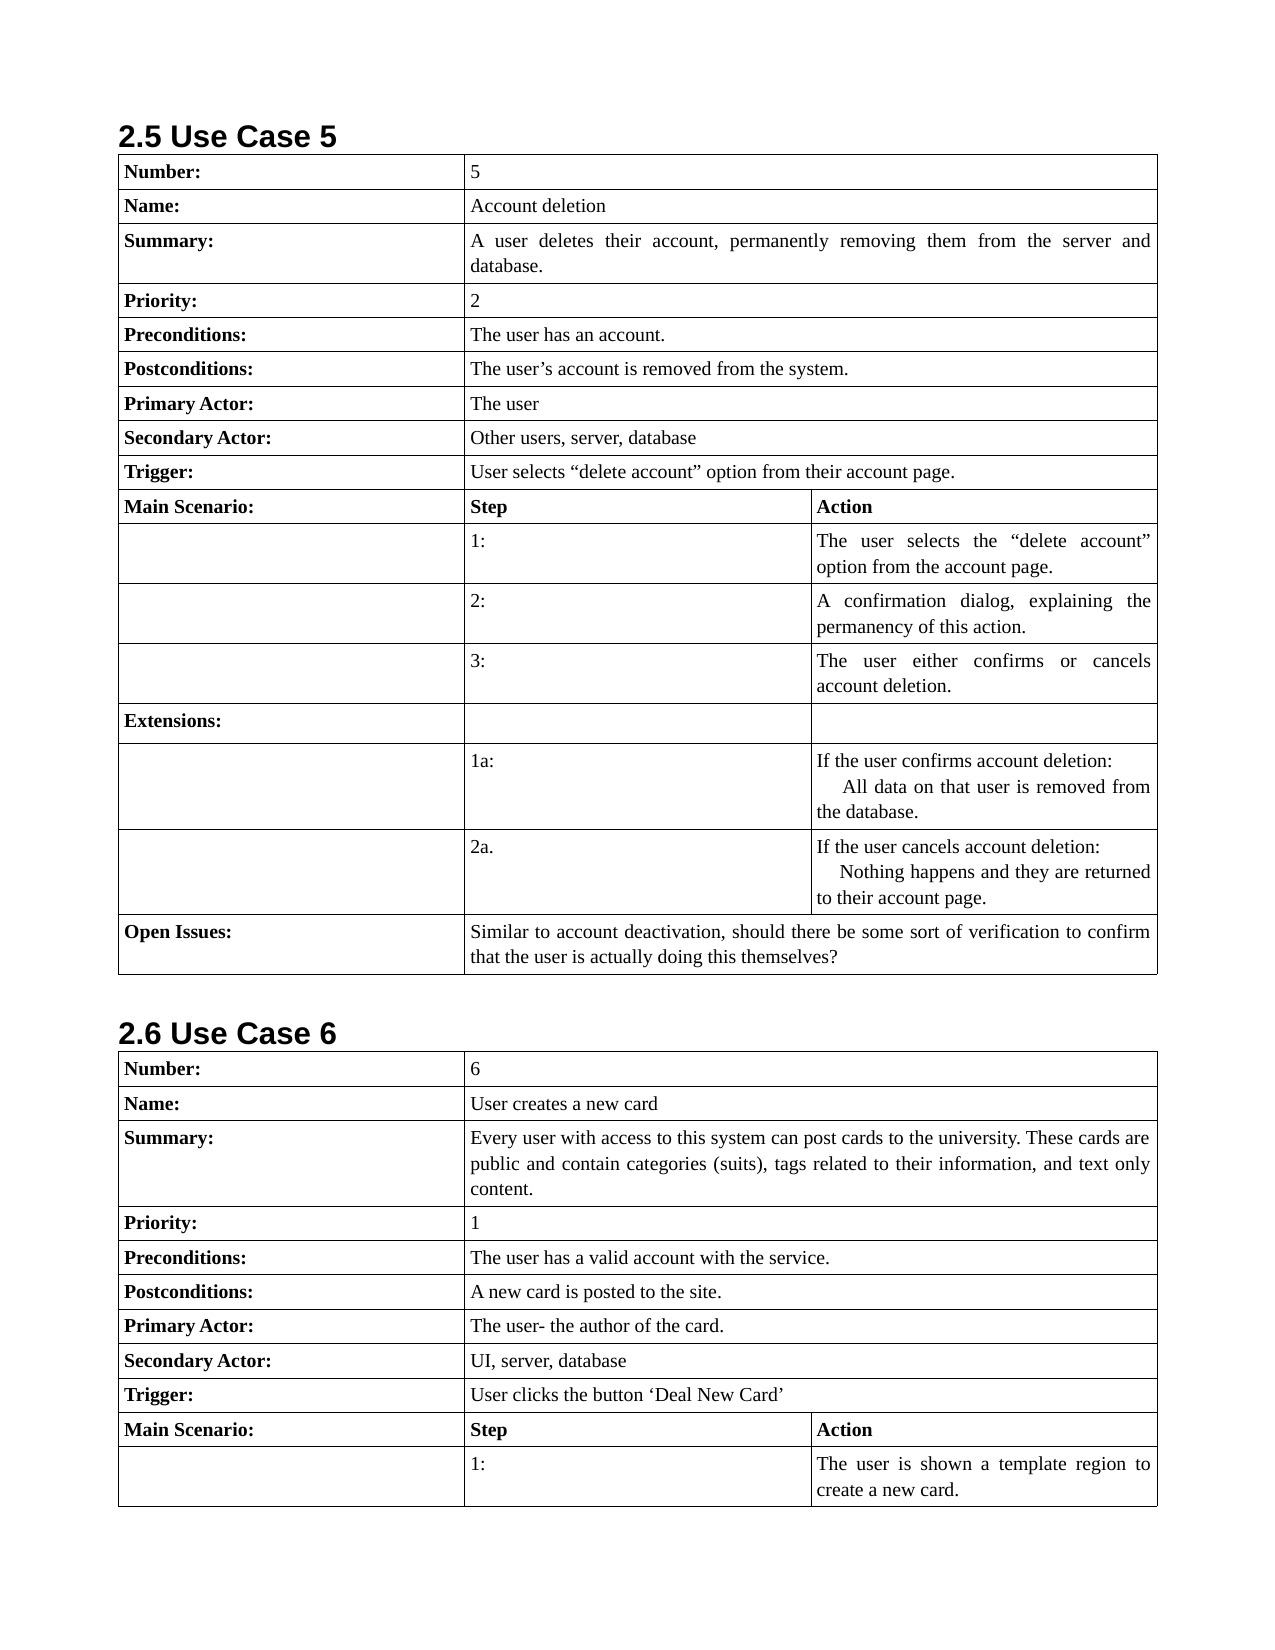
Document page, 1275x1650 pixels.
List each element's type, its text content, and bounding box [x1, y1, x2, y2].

table_cell Secondary Actor: [119, 421, 464, 454]
table_cell Postconditions: [119, 1275, 464, 1309]
table_cell Summary: [119, 224, 464, 283]
table_cell Other users, server, database [465, 421, 1157, 454]
table_cell Every user with access to this system can post cards to the university. These cards are public and contain categories (suits), tags related to their information, and text only content. [465, 1121, 1157, 1206]
table_cell [465, 704, 811, 743]
table_cell User clicks the button ‘Deal New Card’ [465, 1379, 1157, 1412]
table_cell [119, 744, 464, 829]
table_cell Step [465, 490, 811, 523]
table_cell 2a. [465, 830, 811, 914]
table_cell Similar to account deactivation, should there be some sort of verification to confirm that the user is actually doing this themselves? [465, 915, 1157, 974]
text 2.5 Use Case 5 [118, 118, 1157, 154]
table_cell Trigger: [119, 456, 464, 489]
table_cell A user deletes their account, permanently removing them from the server and database. [465, 224, 1157, 283]
table_cell The user’s account is removed from the system. [465, 352, 1157, 386]
table_cell The user has a valid account with the service. [465, 1241, 1157, 1274]
table_cell [812, 704, 1157, 743]
table_header 6 [465, 1052, 1157, 1086]
table_cell Action [812, 490, 1157, 523]
table_cell Main Scenario: [119, 490, 464, 523]
table_cell 2: [465, 584, 811, 643]
table_header Number: [119, 1052, 464, 1086]
table_cell Primary Actor: [119, 387, 464, 420]
table_cell [119, 1447, 464, 1506]
table_cell Account deletion [465, 190, 1157, 223]
table_cell Extensions: [119, 704, 464, 743]
table_cell If the user confirms account deletion: All data on that user is removed from the database. [812, 744, 1157, 829]
table_cell Action [812, 1413, 1157, 1446]
table_cell 1: [465, 1447, 811, 1506]
table_cell A new card is posted to the site. [465, 1275, 1157, 1309]
table_cell If the user cancels account deletion: Nothing happens and they are returned to their account page. [812, 830, 1157, 914]
table_cell Preconditions: [119, 318, 464, 351]
table_cell Postconditions: [119, 352, 464, 386]
table_header 5 [465, 155, 1157, 188]
table_cell Preconditions: [119, 1241, 464, 1274]
table_cell User creates a new card [465, 1087, 1157, 1120]
table_cell Secondary Actor: [119, 1344, 464, 1377]
table_cell The user [465, 387, 1157, 420]
table_cell [119, 524, 464, 583]
table_cell Step [465, 1413, 811, 1446]
table_cell A confirmation dialog, explaining the permanency of this action. [812, 584, 1157, 643]
table_cell Name: [119, 190, 464, 223]
table_cell Main Scenario: [119, 1413, 464, 1446]
table_cell Trigger: [119, 1379, 464, 1412]
table_cell The user has an account. [465, 318, 1157, 351]
table_cell Summary: [119, 1121, 464, 1206]
table_cell 1a: [465, 744, 811, 829]
table_cell The user either confirms or cancels account deletion. [812, 644, 1157, 703]
table_cell UI, server, database [465, 1344, 1157, 1377]
table_cell Priority: [119, 284, 464, 317]
table_cell 3: [465, 644, 811, 703]
table_cell 2 [465, 284, 1157, 317]
table_cell User selects “delete account” option from their account page. [465, 456, 1157, 489]
table_cell The user is shown a template region to create a new card. [812, 1447, 1157, 1506]
table_cell The user- the author of the card. [465, 1310, 1157, 1343]
table_cell 1: [465, 524, 811, 583]
table_cell [119, 644, 464, 703]
table_cell [119, 584, 464, 643]
table_cell The user selects the “delete account” option from the account page. [812, 524, 1157, 583]
table_cell [119, 830, 464, 914]
table_cell 1 [465, 1207, 1157, 1240]
table_cell Primary Actor: [119, 1310, 464, 1343]
table_header Number: [119, 155, 464, 188]
table_cell Priority: [119, 1207, 464, 1240]
table_cell Open Issues: [119, 915, 464, 974]
text 2.6 Use Case 6 [118, 1015, 1157, 1051]
table_cell Name: [119, 1087, 464, 1120]
